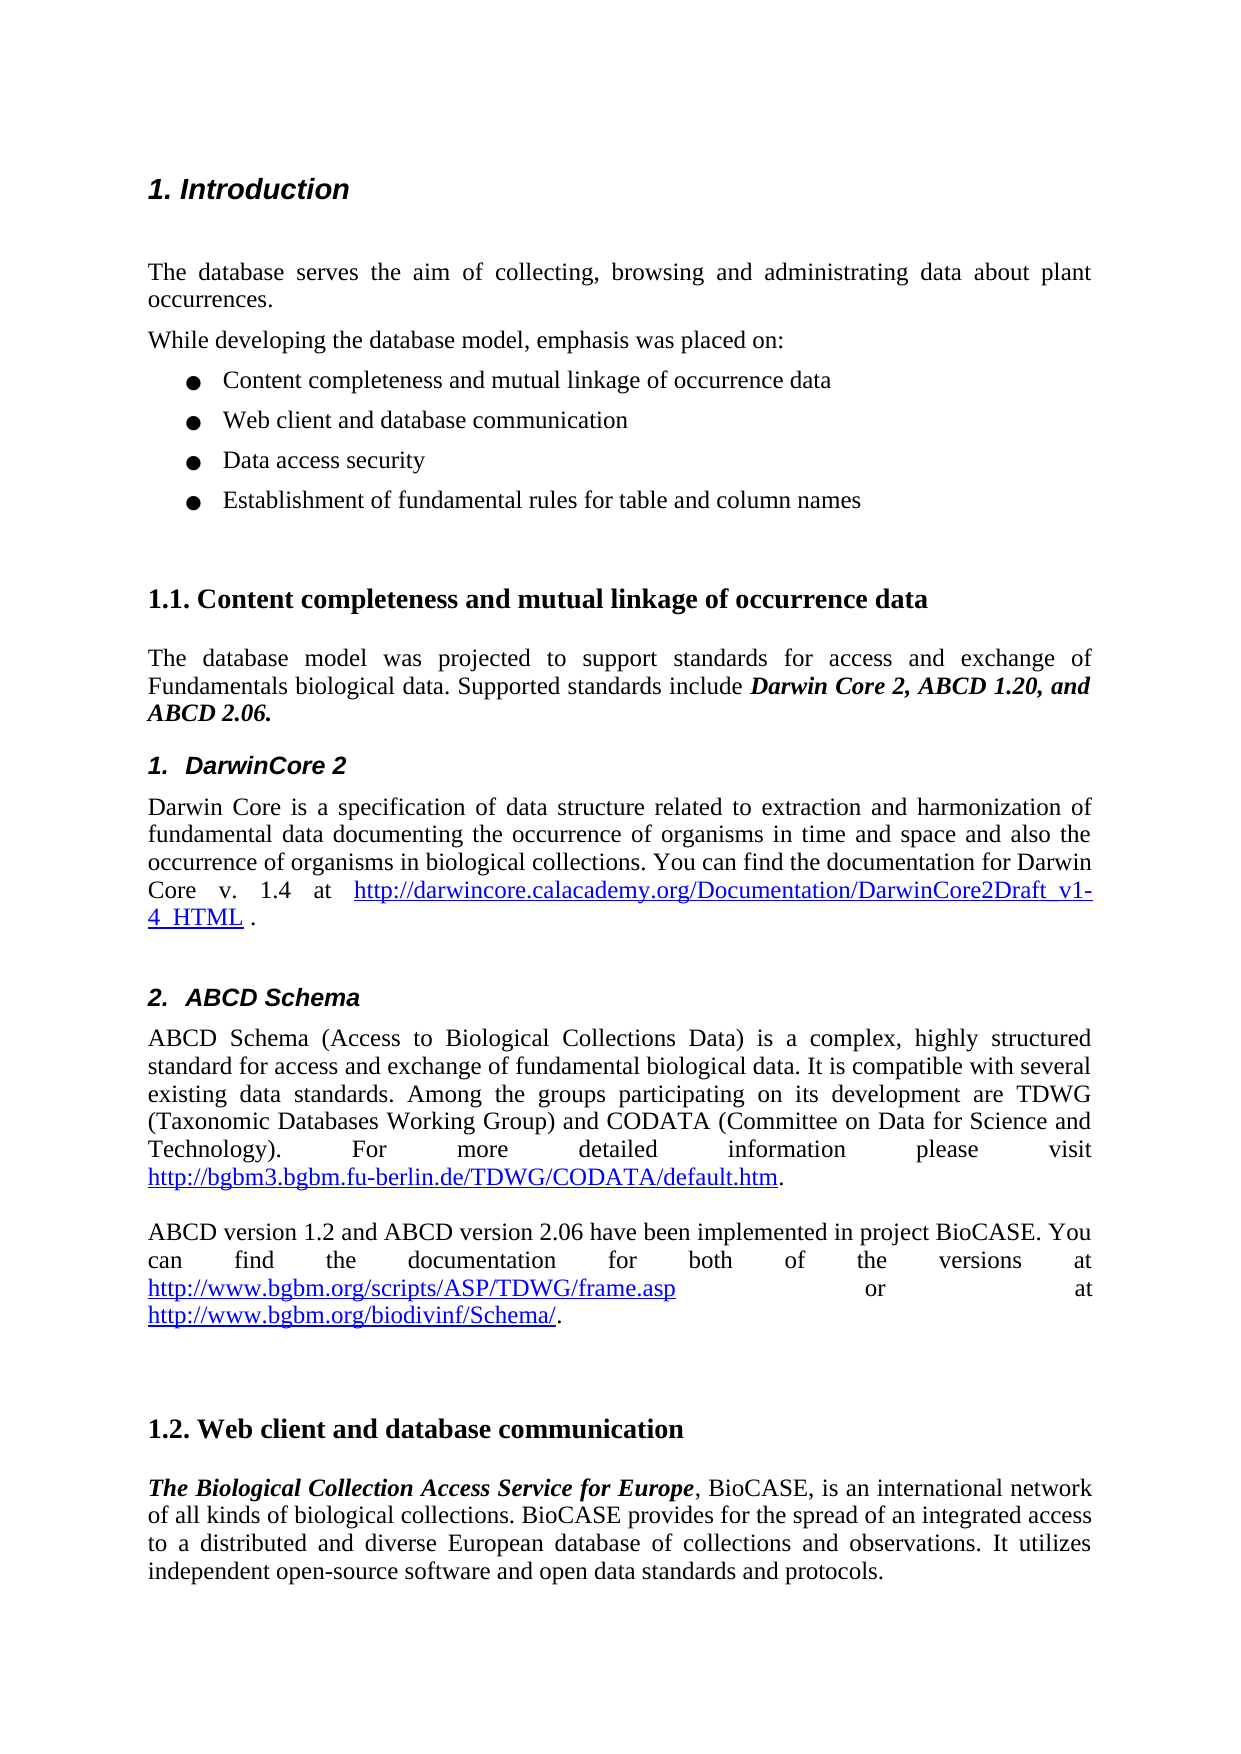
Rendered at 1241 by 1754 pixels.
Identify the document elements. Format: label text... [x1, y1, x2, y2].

subtitle 1. Introduction [148, 173, 1092, 205]
text The Biological Collection Access Service for Europe, BioCASE, is an international network of all kinds of biological collections. BioCASE provides for the spread of an integrated access to a distributed and diverse European database of collections and observations. It utilizes independent open-source software and open data standards and protocols. [148, 1474, 1092, 1585]
list Establishment of fundamental rules for table and column names [185, 487, 1092, 514]
text The database serves the aim of collecting, browsing and administrating data about plant occurrences. [148, 258, 1092, 313]
list Web client and database communication [185, 406, 1092, 434]
list Data access security [185, 446, 1092, 474]
subtitle 1.1. Content completeness and mutual linkage of occurrence data [148, 584, 1092, 615]
text The database model was projected to support standards for access and exchange of Fundamentals biological data. Supported standards include Darwin Core 2, ABCD 1.20, and ABCD 2.06. [148, 644, 1092, 727]
text ABCD Schema (Access to Biological Collections Data) is a complex, highly structured standard for access and exchange of fundamental biological data. It is compatible with several existing data standards. Among the groups participating on its development are TDWG (Taxonomic Databases Working Group) and CODATA (Committee on Data for Science and Technology). For more detailed information please visit http://bgbm3.bgbm.fu-berlin.de/TDWG/CODATA/default.htm. [148, 1024, 1092, 1191]
text ABCD version 1.2 and ABCD version 2.06 have been implemented in project BioCASE. You can find the documentation for both of the versions at http://www.bgbm.org/scripts/ASP/TDWG/frame.asp or at http://www.bgbm.org/biodivinf/Schema/. [148, 1218, 1092, 1329]
list Content completeness and mutual linkage of occurrence data [185, 366, 1092, 394]
text Darwin Core is a specification of data structure related to extraction and harmonization of fundamental data documenting the occurrence of organisms in time and space and also the occurrence of organisms in biological collections. You can find the documentation for Darwin Core v. 1.4 at http://darwincore.calacademy.org/Documentation/DarwinCore2Draft_v1-4_HTML . [148, 793, 1092, 931]
text While developing the database model, emphasis was placed on: [148, 326, 1092, 353]
subtitle DarwinCore 2 [148, 752, 1092, 780]
subtitle 1.2. Web client and database communication [148, 1414, 1092, 1445]
subtitle ABCD Schema [148, 984, 1092, 1012]
